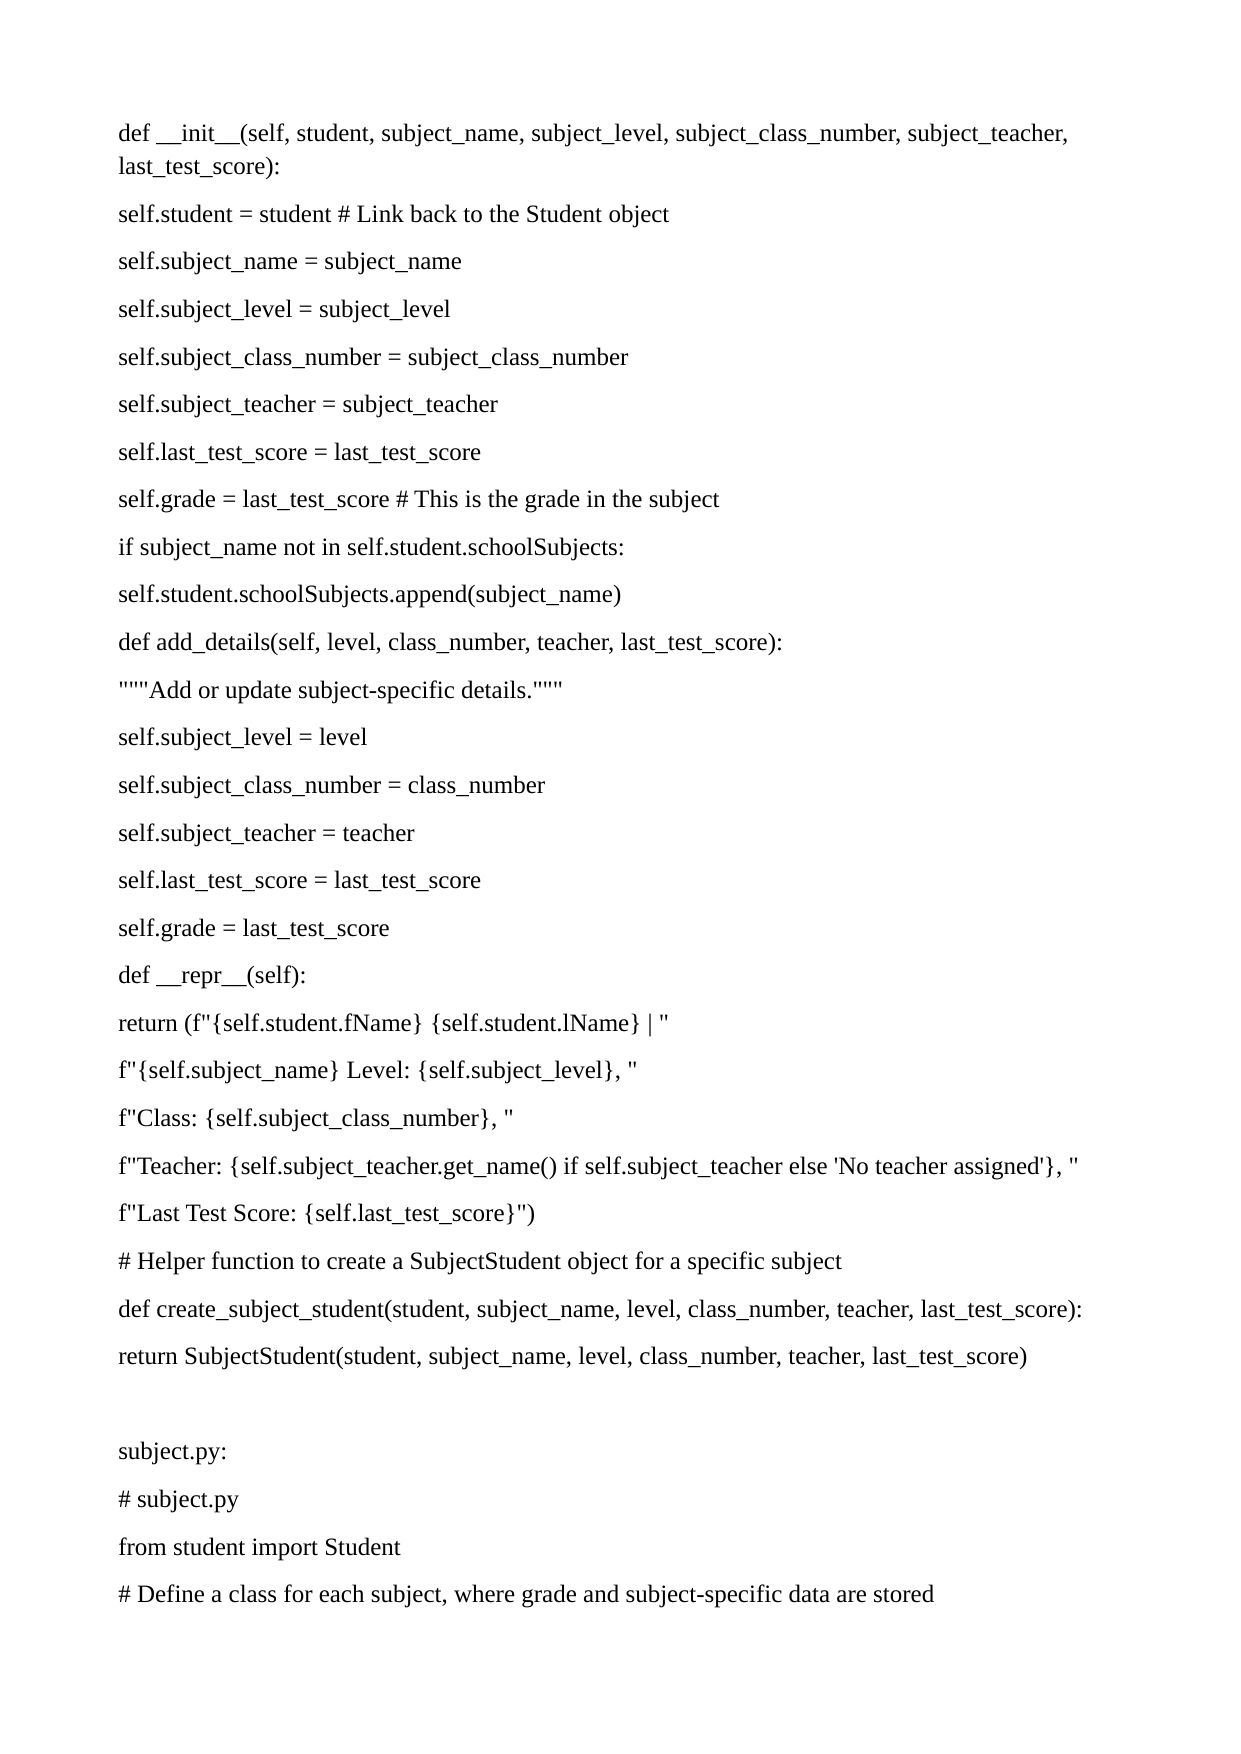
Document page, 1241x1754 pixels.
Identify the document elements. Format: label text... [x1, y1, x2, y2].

text f"Teacher: {self.subject_teacher.get_name() if self.subject_teacher else 'No teacher assigned'}, " [118, 1151, 1122, 1179]
text self.last_test_score = last_test_score [118, 437, 1122, 466]
text self.student = student # Link back to the Student object [118, 199, 1122, 227]
text f"Last Test Score: {self.last_test_score}") [118, 1198, 1122, 1227]
text self.subject_level = subject_level [118, 294, 1122, 323]
text self.subject_name = subject_name [118, 246, 1122, 275]
text if subject_name not in self.student.schoolSubjects: [118, 532, 1122, 561]
text self.student.schoolSubjects.append(subject_name) [118, 579, 1122, 608]
text f"{self.subject_name} Level: {self.subject_level}, " [118, 1056, 1122, 1084]
text def add_details(self, level, class_number, teacher, last_test_score): [118, 627, 1122, 656]
text # subject.py [118, 1484, 1122, 1513]
text def __repr__(self): [118, 960, 1122, 989]
text def __init__(self, student, subject_name, subject_level, subject_class_number, subject_teacher, last_test_score): [118, 118, 1122, 180]
text return (f"{self.student.fName} {self.student.lName} | " [118, 1008, 1122, 1037]
text self.subject_teacher = subject_teacher [118, 389, 1122, 418]
text def create_subject_student(student, subject_name, level, class_number, teacher, last_test_score): [118, 1294, 1122, 1322]
text self.grade = last_test_score # This is the grade in the subject [118, 484, 1122, 513]
text from student import Student [118, 1532, 1122, 1560]
text return SubjectStudent(student, subject_name, level, class_number, teacher, last_test_score) [118, 1341, 1122, 1370]
text self.subject_level = level [118, 722, 1122, 751]
text # Helper function to create a SubjectStudent object for a specific subject [118, 1246, 1122, 1275]
text self.subject_teacher = teacher [118, 818, 1122, 846]
text self.subject_class_number = subject_class_number [118, 342, 1122, 370]
text """Add or update subject-specific details.""" [118, 675, 1122, 703]
text f"Class: {self.subject_class_number}, " [118, 1103, 1122, 1132]
text self.grade = last_test_score [118, 913, 1122, 942]
text self.subject_class_number = class_number [118, 770, 1122, 799]
text subject.py: [118, 1436, 1122, 1465]
text # Define a class for each subject, where grade and subject-specific data are stored [118, 1579, 1122, 1608]
text self.last_test_score = last_test_score [118, 865, 1122, 894]
